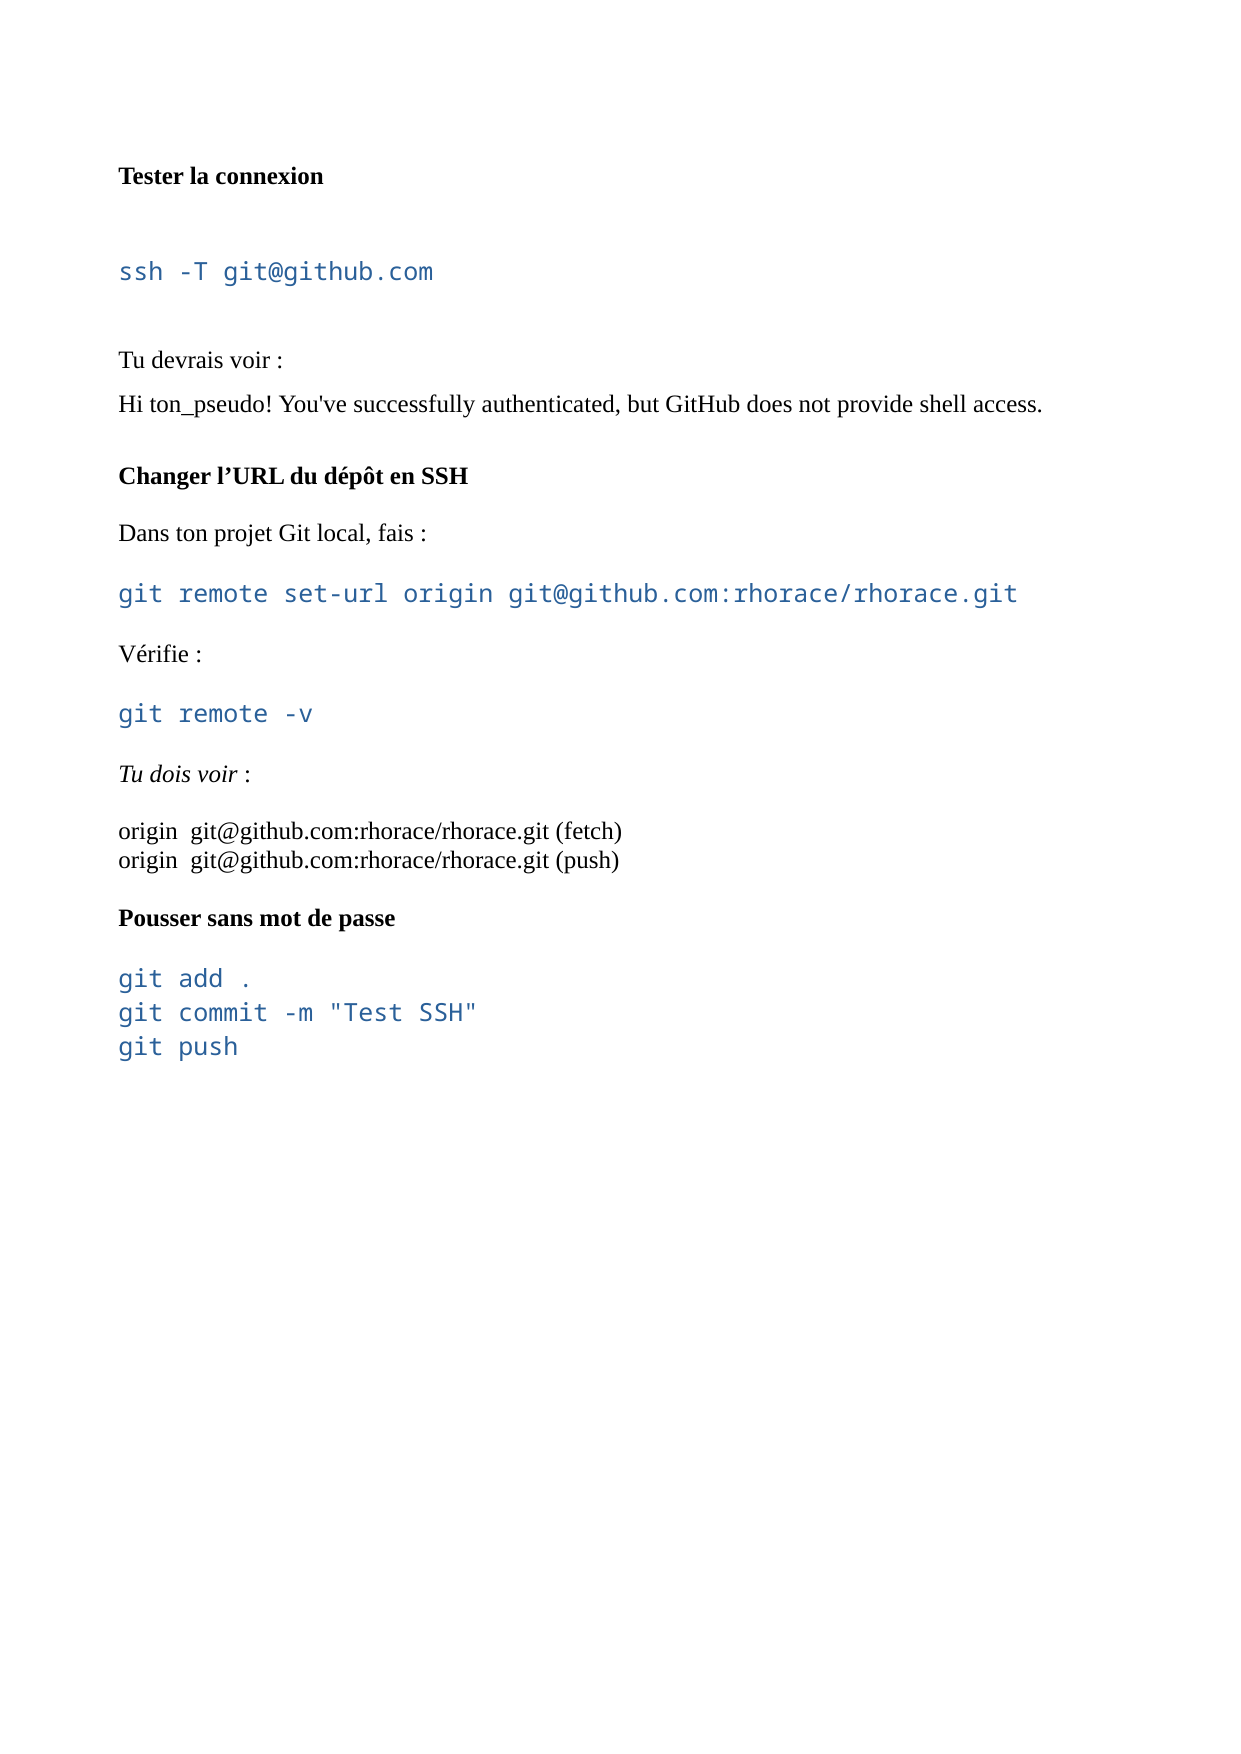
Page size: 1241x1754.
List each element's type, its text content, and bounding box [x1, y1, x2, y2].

text git add . [118, 960, 1122, 994]
text git remote set-url origin git@github.com:rhorace/rhorace.git [118, 576, 1122, 610]
text git commit -m "Test SSH" [118, 994, 1122, 1028]
text Dans ton projet Git local, fais : [118, 518, 1122, 547]
text Tu devrais voir : [118, 345, 1122, 374]
text origin git@github.com:rhorace/rhorace.git (fetch) [118, 816, 1122, 845]
text ssh -T git@github.com [118, 253, 1122, 287]
text Tester la connexion [118, 161, 1122, 190]
text git push [118, 1028, 1122, 1062]
text origin git@github.com:rhorace/rhorace.git (push) [118, 845, 1122, 874]
text git remote -v [118, 696, 1122, 730]
text Changer l’URL du dépôt en SSH [118, 461, 1122, 489]
text Tu dois voir : [118, 759, 1122, 788]
text Vérifie : [118, 639, 1122, 667]
text Hi ton_pseudo! You've successfully authenticated, but GitHub does not provide shell access. [118, 389, 1122, 417]
text Pousser sans mot de passe [118, 903, 1122, 931]
